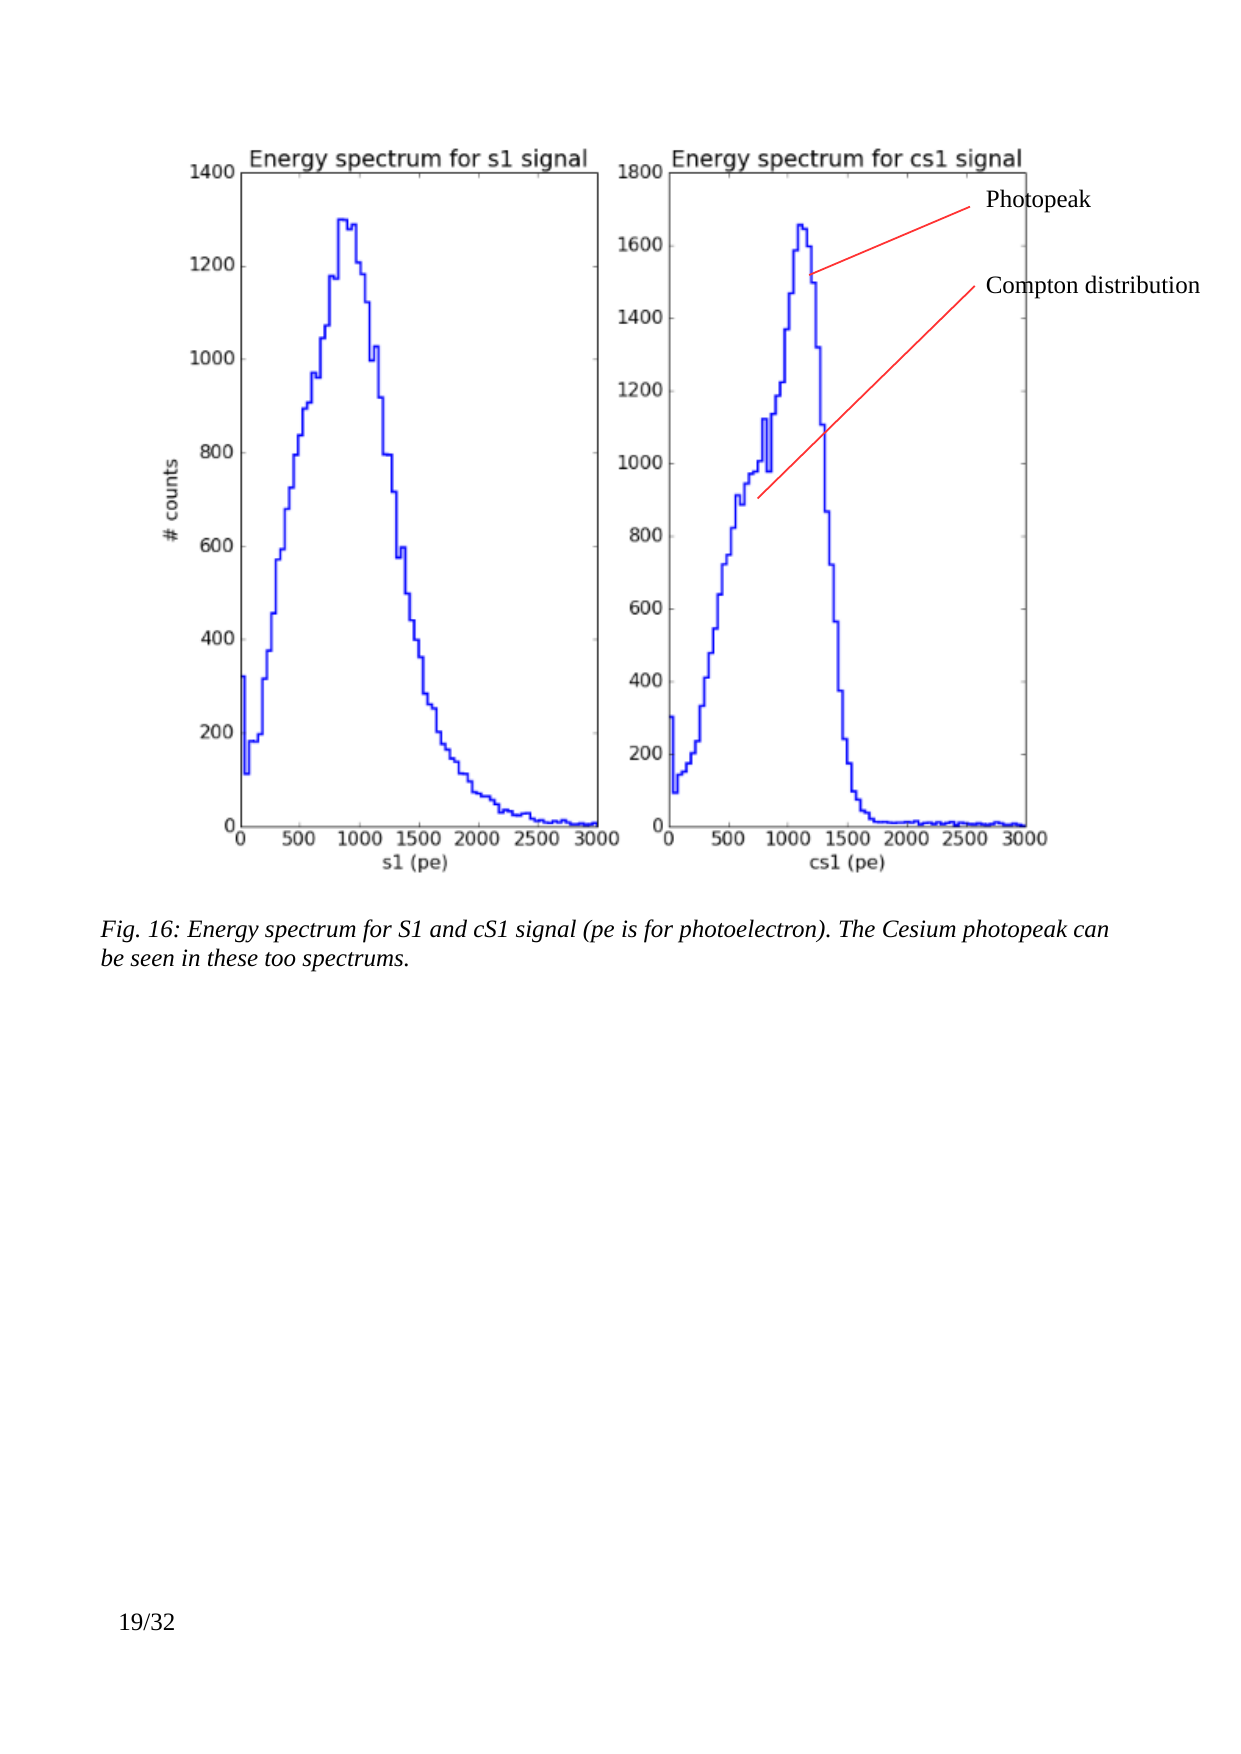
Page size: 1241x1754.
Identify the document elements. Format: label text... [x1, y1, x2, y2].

picture [150, 138, 1090, 890]
text Fig. 16: Energy spectrum for S1 and cS1 signal (pe is for photoelectron). The Cesium photopeak can be seen in these too spectrums. [100, 914, 1140, 972]
